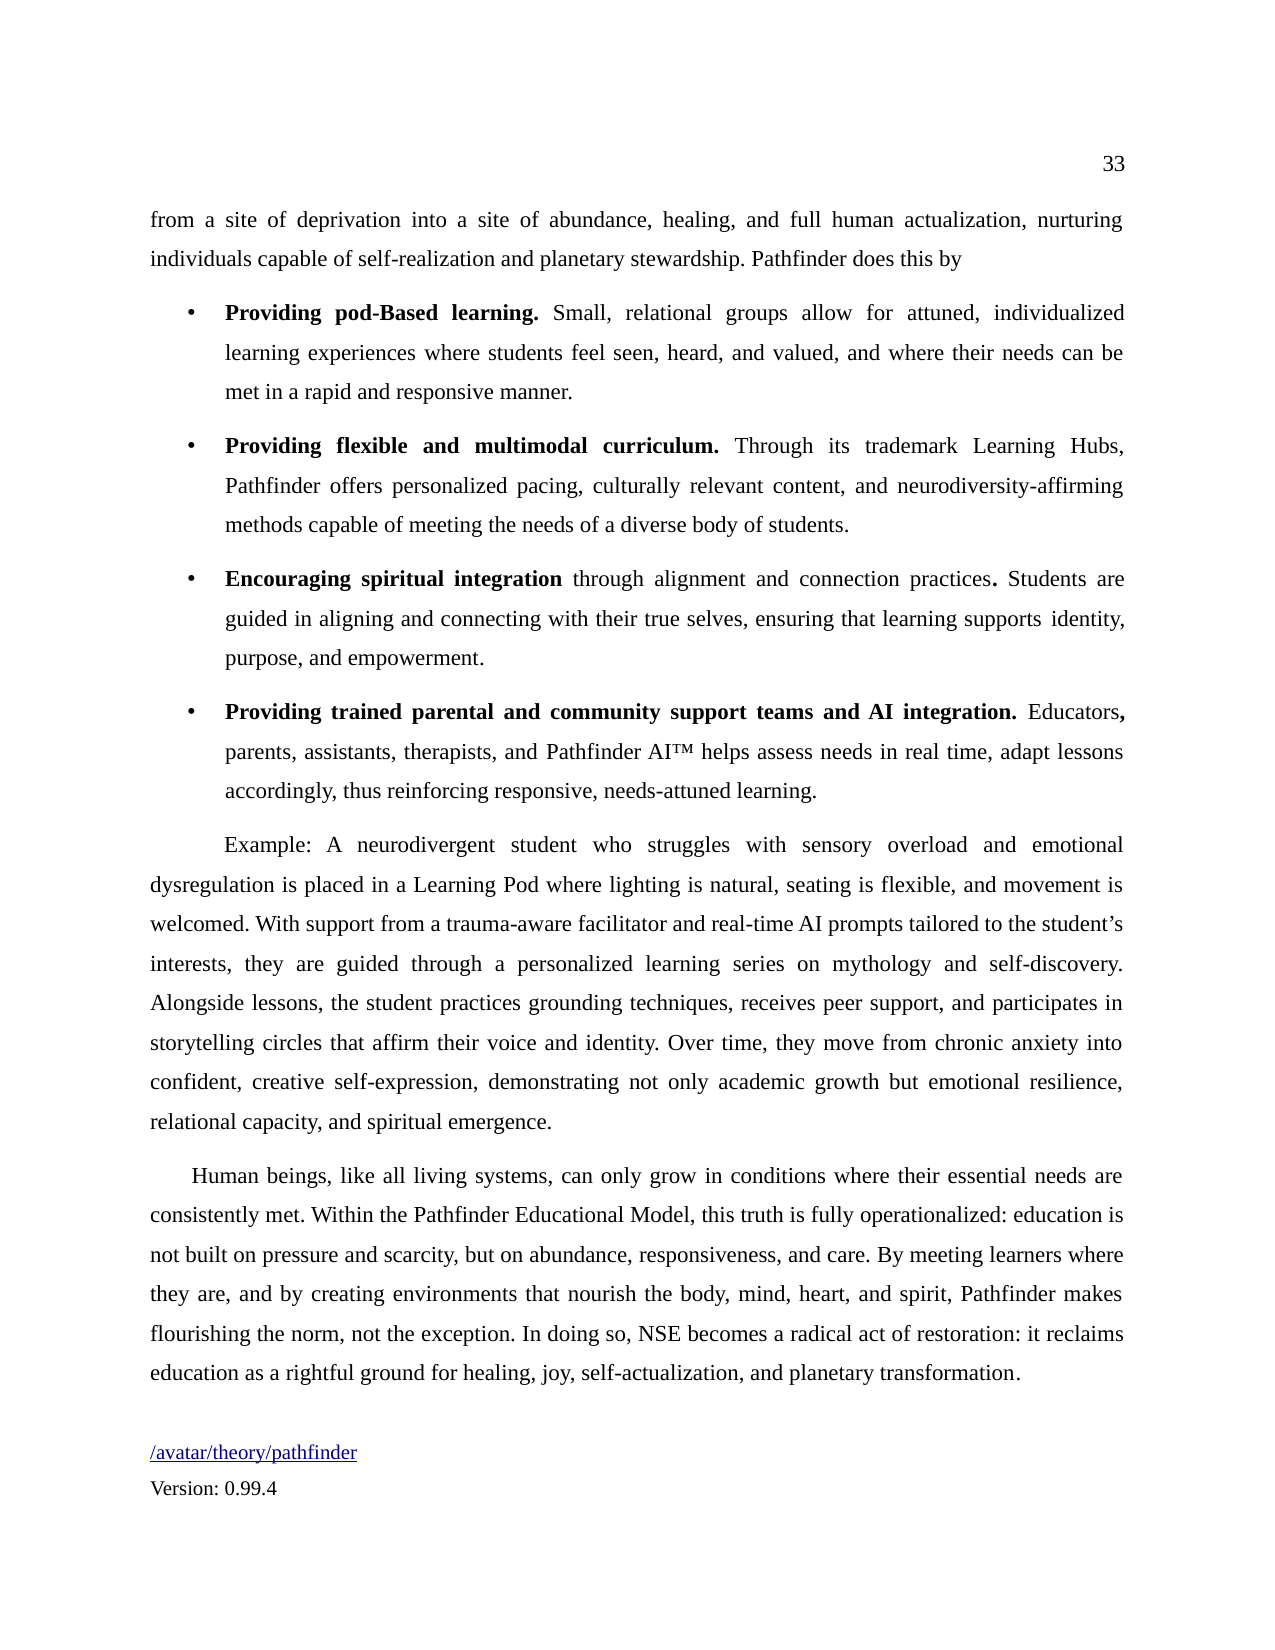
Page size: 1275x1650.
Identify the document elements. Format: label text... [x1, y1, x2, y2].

list Providing trained parental and community support teams and AI integration. Educators, parents, assistants, therapists, and Pathfinder AI™ helps assess needs in real time, adapt lessons accordingly, thus reinforcing responsive, needs-attuned learning. [187, 698, 1125, 804]
text Human beings, like all living systems, can only grow in conditions where their essential needs are consistently met. Within the Pathfinder Educational Model, this truth is fully operationalized: education is not built on pressure and scarcity, but on abundance, responsiveness, and care. By meeting learners where they are, and by creating environments that nourish the body, mind, heart, and spirit, Pathfinder makes flourishing the norm, not the exception. In doing so, NSE becomes a radical act of restoration: it reclaims education as a rightful ground for healing, joy, self-actualization, and planetary transformation. [150, 1162, 1125, 1386]
list Providing pod-Based learning. Small, relational groups allow for attuned, individualized learning experiences where students feel seen, heard, and valued, and where their needs can be met in a rapid and responsive manner. [187, 299, 1125, 405]
text from a site of deprivation into a site of abundance, healing, and full human actualization, nurturing individuals capable of self-realization and planetary stewardship. Pathfinder does this by [150, 206, 1125, 272]
text Example: A neurodivergent student who struggles with sensory overload and emotional dysregulation is placed in a Learning Pod where lighting is natural, seating is flexible, and movement is welcomed. With support from a trauma-aware facilitator and real-time AI prompts tailored to the student’s interests, they are guided through a personalized learning series on mythology and self-discovery. Alongside lessons, the student practices grounding techniques, receives peer support, and participates in storytelling circles that affirm their voice and identity. Over time, they move from chronic anxiety into confident, creative self-expression, demonstrating not only academic growth but emotional resilience, relational capacity, and spiritual emergence. [150, 831, 1125, 1134]
list Encouraging spiritual integration through alignment and connection practices. Students are guided in aligning and connecting with their true selves, ensuring that learning supports identity, purpose, and empowerment. [187, 565, 1125, 671]
list Providing flexible and multimodal curriculum. Through its trademark Learning Hubs, Pathfinder offers personalized pacing, culturally relevant content, and neurodiversity-affirming methods capable of meeting the needs of a diverse body of students. [187, 432, 1125, 538]
